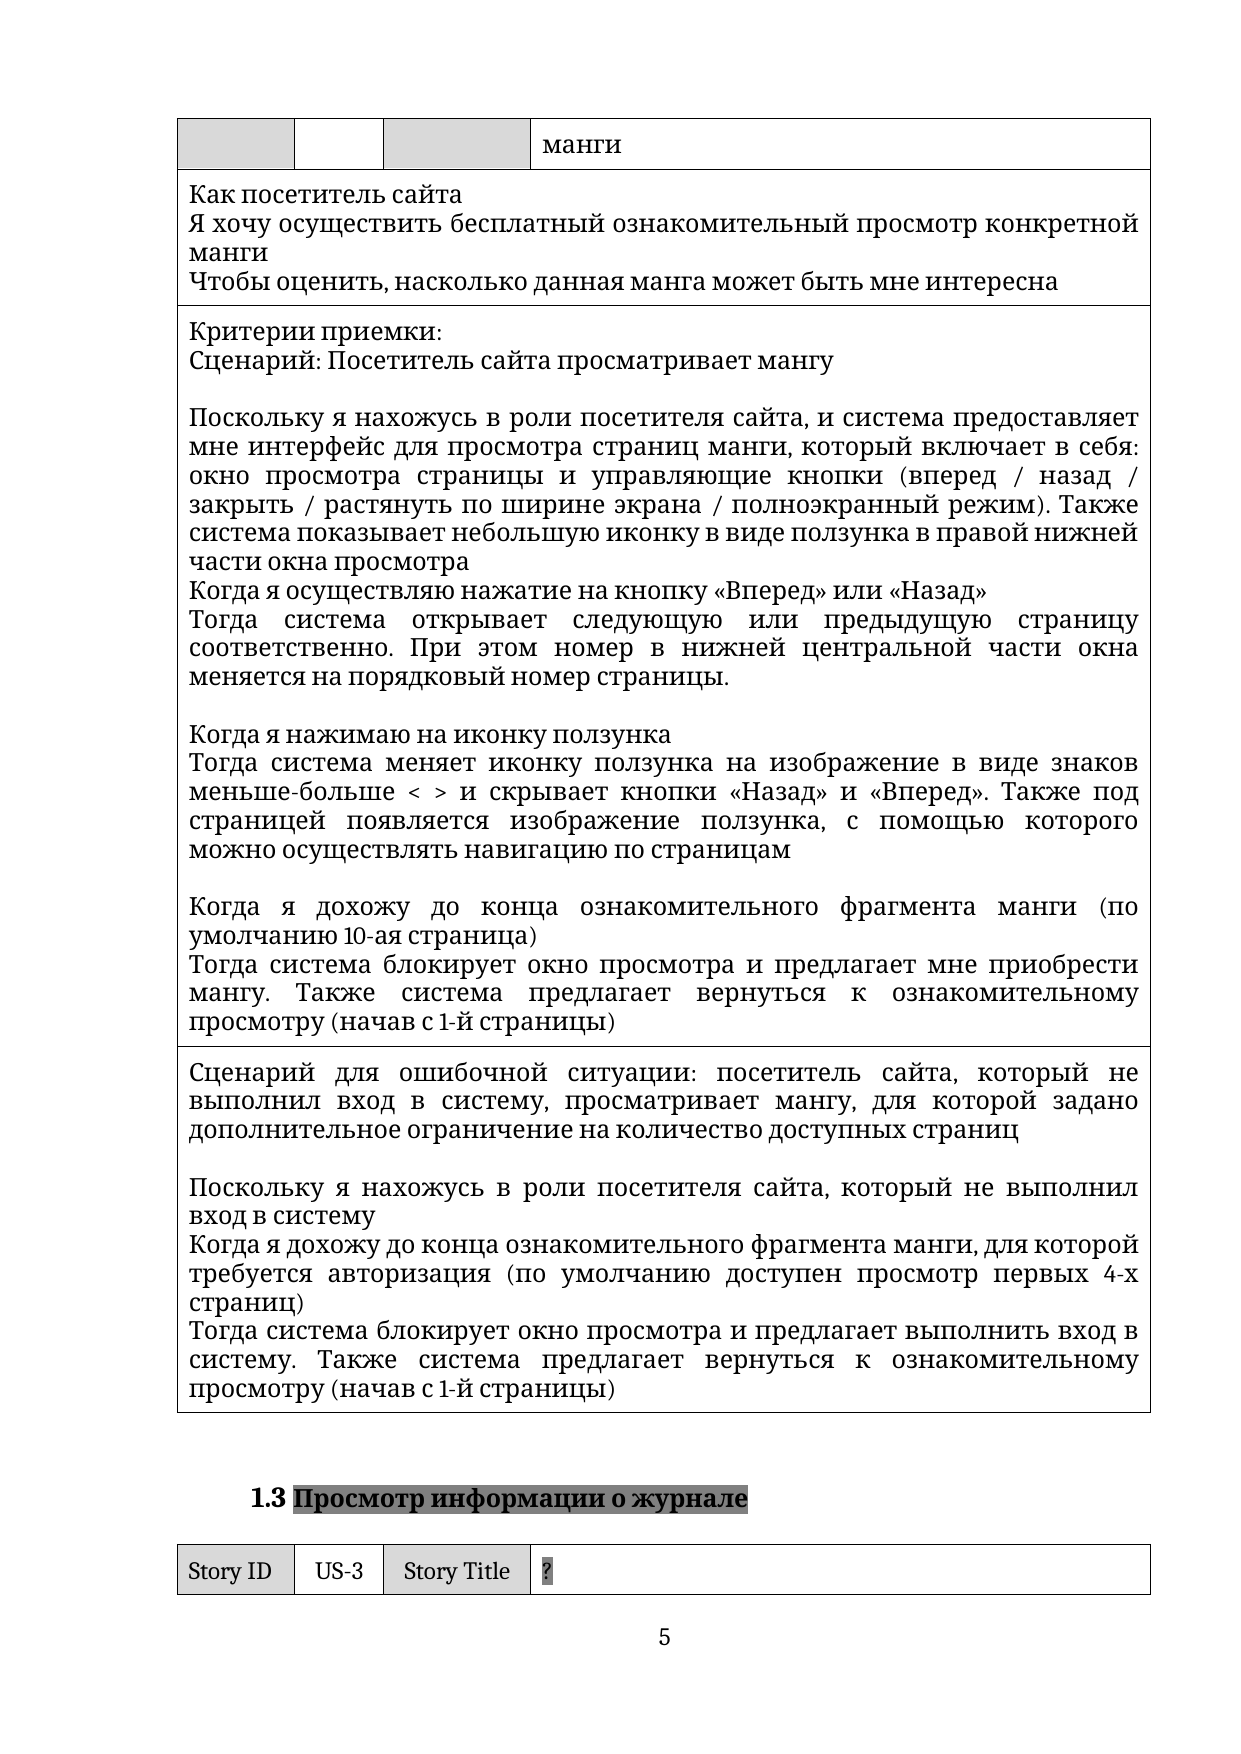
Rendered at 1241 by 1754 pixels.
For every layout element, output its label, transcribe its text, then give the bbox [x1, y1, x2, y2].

table_header Story Title [384, 1545, 530, 1594]
list Просмотр информации о журнале [251, 1481, 1152, 1515]
table_header манги [531, 119, 1150, 168]
table_cell Как посетитель сайта Я хочу осуществить бесплатный ознакомительный просмотр конкретной манги Чтобы оценить, насколько данная манга может быть мне интересна [178, 170, 1150, 305]
table_header US-3 [295, 1545, 383, 1594]
table_header [384, 119, 530, 168]
table_cell Критерии приемки: Сценарий: Посетитель сайта просматривает мангу Поскольку я нахожусь в роли посетителя сайта, и система предоставляет мне интерфейс для просмотра страниц манги, который включает в себя: окно просмотра страницы и управляющие кнопки (вперед / назад / закрыть / растянуть по ширине экрана / полноэкранный режим). Также система показывает небольшую иконку в виде ползунка в правой нижней части окна просмотра Когда я осуществляю нажатие на кнопку «Вперед» или «Назад» Тогда система открывает следующую или предыдущую страницу соответственно. При этом номер в нижней центральной части окна меняется на порядковый номер страницы. Когда я нажимаю на иконку ползунка Тогда система меняет иконку ползунка на изображение в виде знаков меньше-больше < > и скрывает кнопки «Назад» и «Вперед». Также под страницей появляется изображение ползунка, с помощью которого можно осуществлять навигацию по страницам Когда я дохожу до конца ознакомительного фрагмента манги (по умолчанию 10-ая страница) Тогда система блокирует окно просмотра и предлагает мне приобрести мангу. Также система предлагает вернуться к ознакомительному просмотру (начав с 1-й страницы) [178, 306, 1150, 1046]
table_header Story ID [178, 1545, 294, 1594]
table_header ? [531, 1545, 1150, 1594]
table_header [178, 119, 294, 168]
table_cell Сценарий для ошибочной ситуации: посетитель сайта, который не выполнил вход в систему, просматривает мангу, для которой задано дополнительное ограничение на количество доступных страниц Поскольку я нахожусь в роли посетителя сайта, который не выполнил вход в систему Когда я дохожу до конца ознакомительного фрагмента манги, для которой требуется авторизация (по умолчанию доступен просмотр первых 4-х страниц) Тогда система блокирует окно просмотра и предлагает выполнить вход в систему. Также система предлагает вернуться к ознакомительному просмотру (начав с 1-й страницы) [178, 1047, 1150, 1412]
table_header [295, 119, 383, 168]
